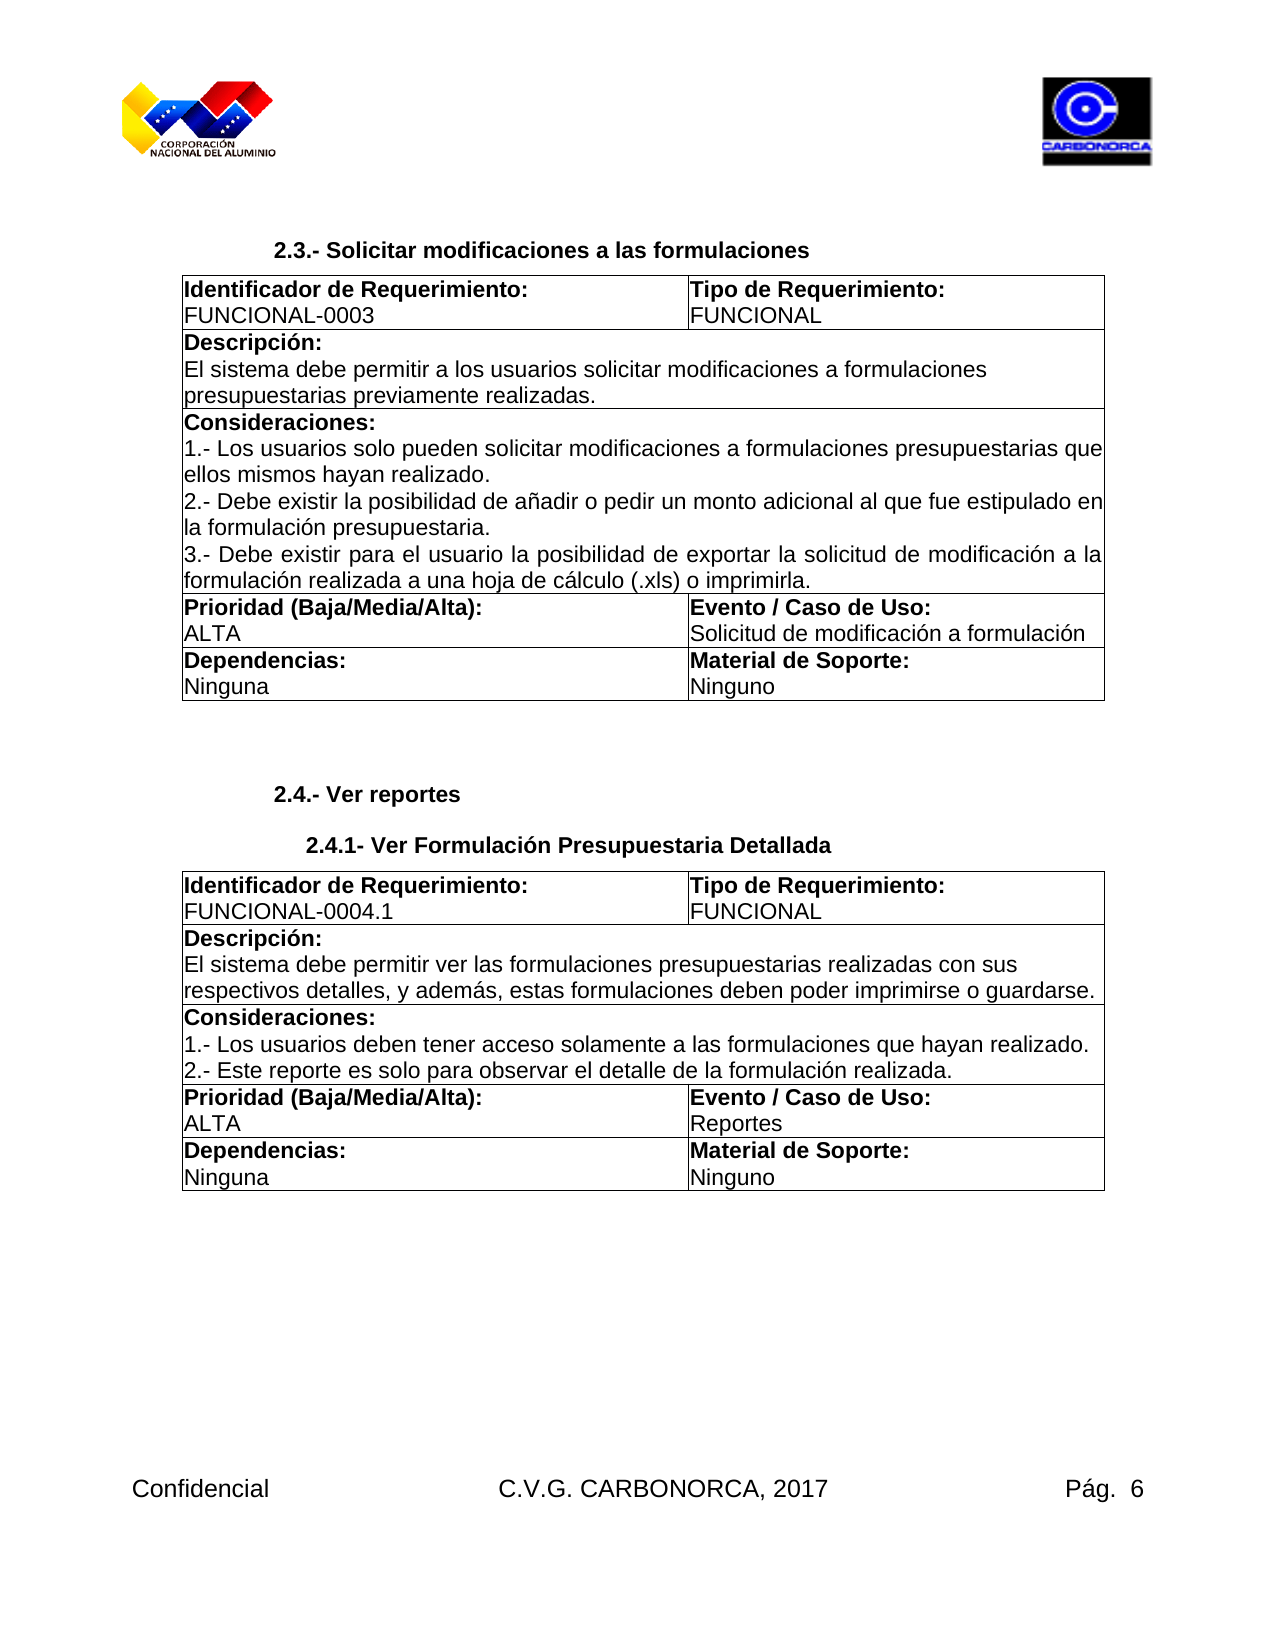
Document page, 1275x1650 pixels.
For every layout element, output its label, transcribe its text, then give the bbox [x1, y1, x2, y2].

table_cell Evento / Caso de Uso: Reportes [689, 1085, 1104, 1137]
table_cell Dependencias: Ninguna [183, 1138, 688, 1190]
table_cell Material de Soporte: Ninguno [689, 648, 1104, 700]
table_cell Dependencias: Ninguna [183, 648, 688, 700]
table_cell Material de Soporte: Ninguno [689, 1138, 1104, 1190]
table_cell Prioridad (Baja/Media/Alta): ALTA [183, 594, 688, 646]
table_cell Prioridad (Baja/Media/Alta): ALTA [183, 1085, 688, 1137]
table_header Tipo de Requerimiento: FUNCIONAL [689, 872, 1104, 924]
table_cell Consideraciones: 1.- Los usuarios deben tener acceso solamente a las formulaciones que hayan realizado. 2.- Este reporte es solo para observar el detalle de la formulación realizada. [183, 1005, 1104, 1083]
picture [118, 75, 279, 160]
picture [1042, 76, 1155, 168]
list 2.4.- Ver reportes [236, 781, 1157, 807]
table_cell Consideraciones: 1.- Los usuarios solo pueden solicitar modificaciones a formulaciones presupuestarias que ellos mismos hayan realizado. 2.- Debe existir la posibilidad de añadir o pedir un monto adicional al que fue estipulado en la formulación presupuestaria. 3.- Debe existir para el usuario la posibilidad de exportar la solicitud de modificación a la formulación realizada a una hoja de cálculo (.xls) o imprimirla. [183, 409, 1104, 593]
list 2.3.- Solicitar modificaciones a las formulaciones [236, 237, 1157, 263]
table_cell Descripción: El sistema debe permitir a los usuarios solicitar modificaciones a formulaciones presupuestarias previamente realizadas. [183, 330, 1104, 408]
table_header Tipo de Requerimiento: FUNCIONAL [689, 276, 1104, 329]
table_header Identificador de Requerimiento: FUNCIONAL-0004.1 [183, 872, 688, 924]
table_cell Descripción: El sistema debe permitir ver las formulaciones presupuestarias realizadas con sus respectivos detalles, y además, estas formulaciones deben poder imprimirse o guardarse. [183, 925, 1104, 1004]
list 2.4.1- Ver Formulación Presupuestaria Detallada [236, 832, 1157, 858]
table_header Identificador de Requerimiento: FUNCIONAL-0003 [183, 276, 688, 329]
table_cell Evento / Caso de Uso: Solicitud de modificación a formulación [689, 594, 1104, 646]
